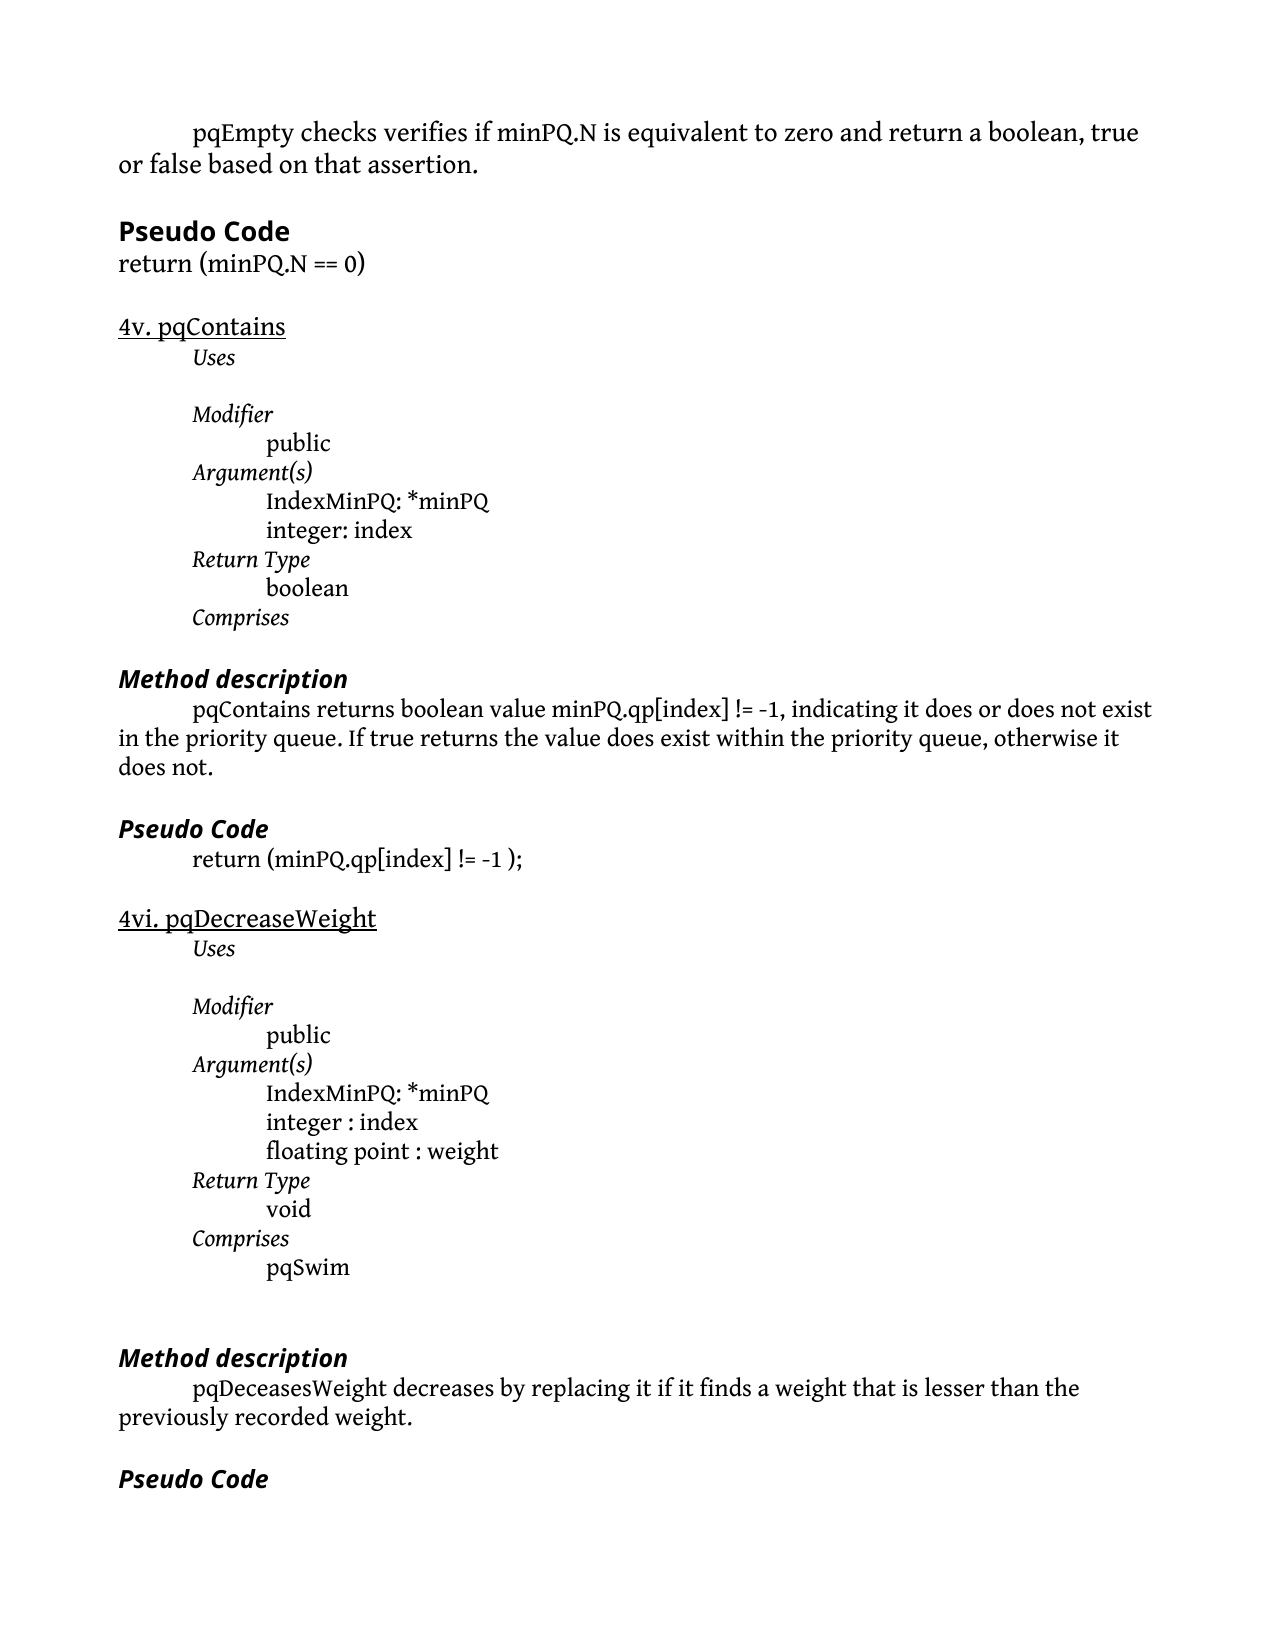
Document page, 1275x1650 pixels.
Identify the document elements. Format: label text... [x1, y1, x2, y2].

text pqDeceasesWeight decreases by replacing it if it finds a weight that is lesser than the previously recorded weight. [118, 1374, 1157, 1432]
text Pseudo Code [118, 812, 1157, 846]
text 4vi. pqDecreaseWeight [118, 903, 1157, 935]
text Argument(s) [118, 459, 1157, 488]
text Comprises [118, 604, 1157, 633]
text integer: index [118, 517, 1157, 546]
text void [118, 1196, 1157, 1224]
text public [118, 430, 1157, 459]
text return (minPQ.N == 0) [118, 249, 1157, 280]
text return (minPQ.qp[index] != -1 ); [118, 846, 1157, 874]
text pqEmpty checks verifies if minPQ.N is equivalent to zero and return a boolean, true or false based on that assertion. [118, 118, 1157, 181]
text Comprises [118, 1224, 1157, 1253]
text Modifier [118, 401, 1157, 430]
text Argument(s) [118, 1051, 1157, 1080]
text Modifier [118, 993, 1157, 1022]
text pqContains returns boolean value minPQ.qp[index] != -1, indicating it does or does not exist in the priority queue. If true returns the value does exist within the priority queue, otherwise it does not. [118, 696, 1157, 783]
text IndexMinPQ: *minPQ [118, 1080, 1157, 1109]
text floating point : weight [118, 1138, 1157, 1167]
text Uses [118, 343, 1157, 372]
text integer : index [118, 1109, 1157, 1138]
text IndexMinPQ: *minPQ [118, 488, 1157, 517]
text boolean [118, 575, 1157, 604]
text Pseudo Code [118, 1461, 1157, 1495]
text Method description [118, 1340, 1157, 1374]
text Return Type [118, 1167, 1157, 1196]
text Method description [118, 662, 1157, 696]
text Uses [118, 935, 1157, 964]
text 4v. pqContains [118, 312, 1157, 343]
text Pseudo Code [118, 212, 1157, 249]
text public [118, 1022, 1157, 1051]
text pqSwim [118, 1253, 1157, 1282]
text Return Type [118, 546, 1157, 575]
